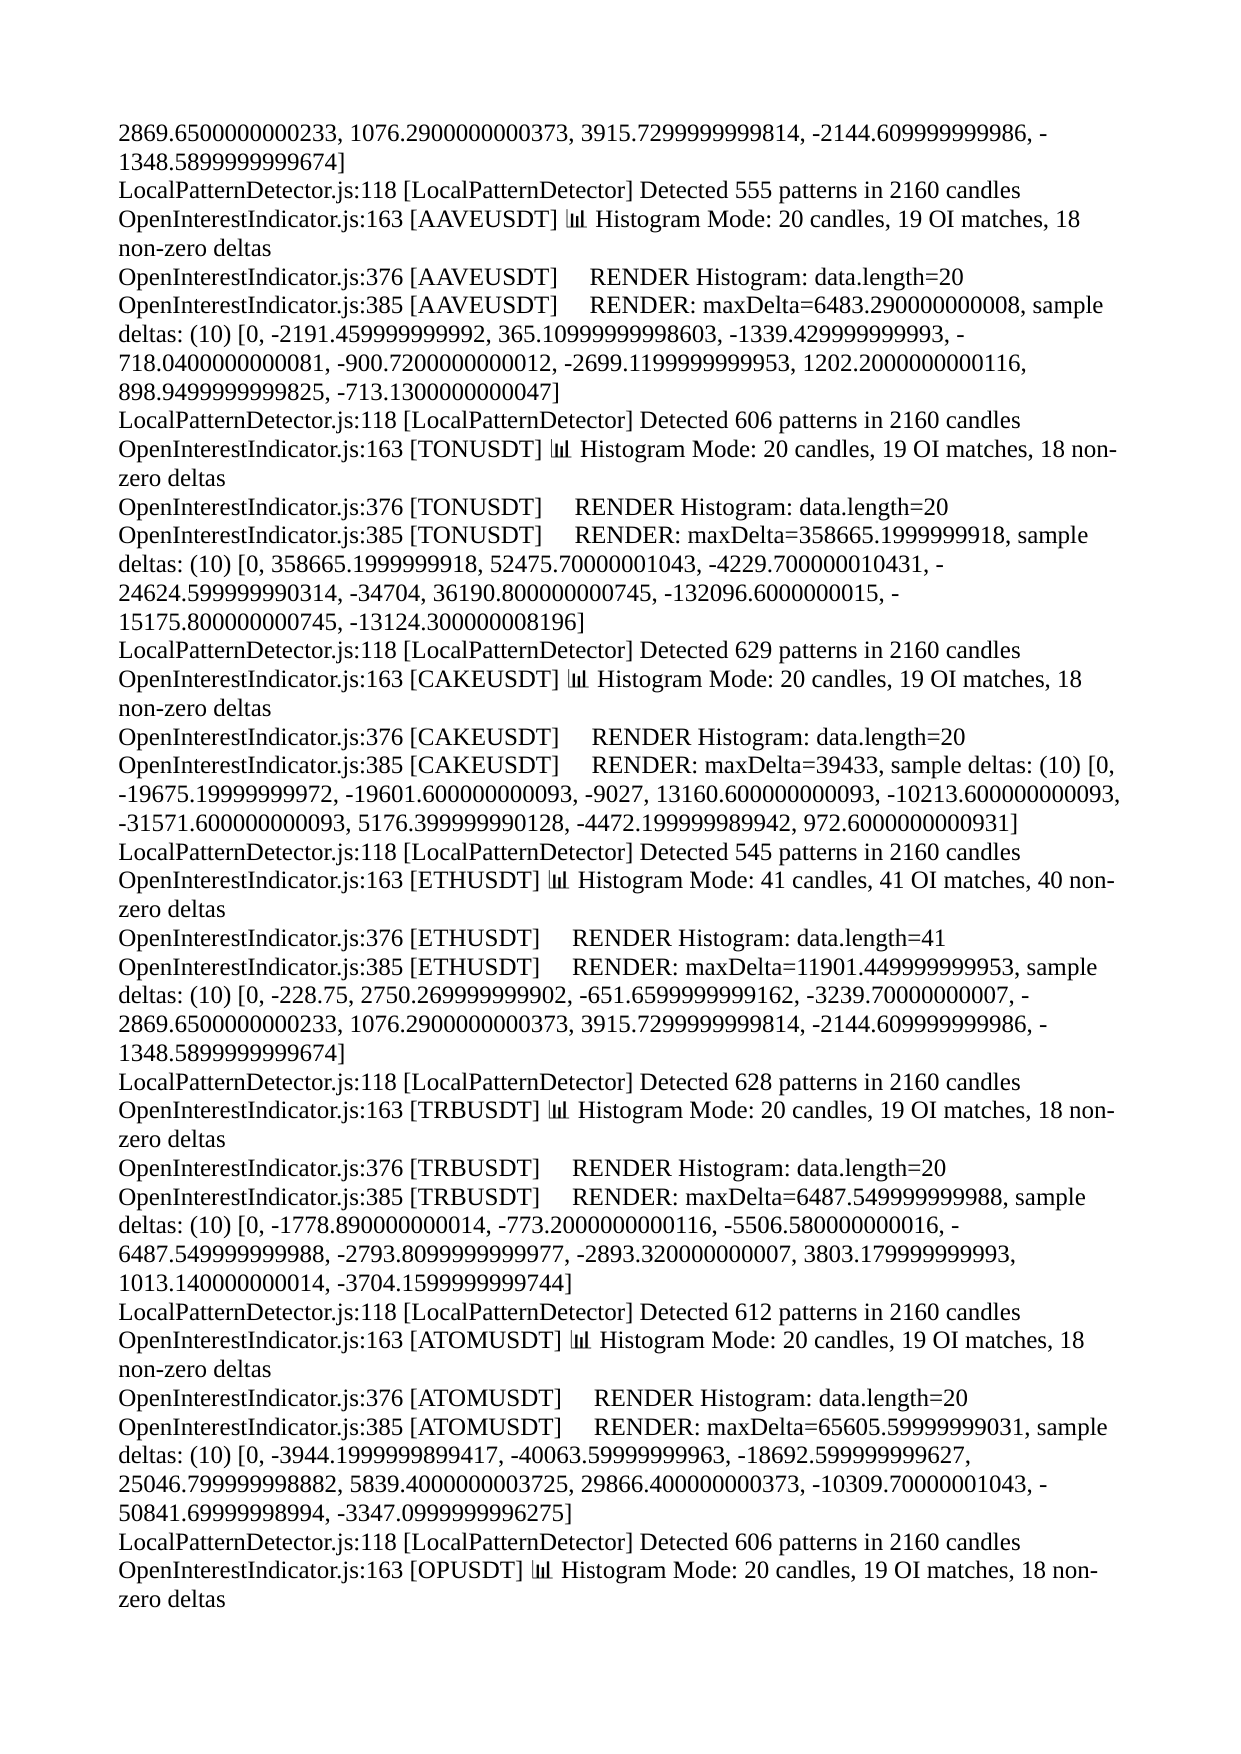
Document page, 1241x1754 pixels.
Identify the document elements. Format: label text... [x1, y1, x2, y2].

text LocalPatternDetector.js:118 [LocalPatternDetector] Detected 555 patterns in 2160 candles [118, 176, 1122, 204]
text OpenInterestIndicator.js:376 [TONUSDT] 🎨 RENDER Histogram: data.length=20 [118, 492, 1122, 521]
text OpenInterestIndicator.js:376 [TRBUSDT] 🎨 RENDER Histogram: data.length=20 [118, 1153, 1122, 1182]
text LocalPatternDetector.js:118 [LocalPatternDetector] Detected 629 patterns in 2160 candles [118, 636, 1122, 664]
text OpenInterestIndicator.js:163 [OPUSDT] 📊 Histogram Mode: 20 candles, 19 OI matches, 18 non-zero deltas [118, 1556, 1122, 1613]
text LocalPatternDetector.js:118 [LocalPatternDetector] Detected 628 patterns in 2160 candles [118, 1067, 1122, 1096]
text OpenInterestIndicator.js:376 [CAKEUSDT] 🎨 RENDER Histogram: data.length=20 [118, 722, 1122, 751]
text LocalPatternDetector.js:118 [LocalPatternDetector] Detected 606 patterns in 2160 candles [118, 406, 1122, 434]
text OpenInterestIndicator.js:376 [ATOMUSDT] 🎨 RENDER Histogram: data.length=20 [118, 1383, 1122, 1412]
text -2869.6500000000233, 1076.2900000000373, 3915.7299999999814, -2144.609999999986, -1348.5899999999674] [118, 118, 1122, 176]
text OpenInterestIndicator.js:376 [ETHUSDT] 🎨 RENDER Histogram: data.length=41 [118, 923, 1122, 952]
text LocalPatternDetector.js:118 [LocalPatternDetector] Detected 545 patterns in 2160 candles [118, 837, 1122, 866]
text OpenInterestIndicator.js:385 [AAVEUSDT] 🎨 RENDER: maxDelta=6483.290000000008, sample deltas: (10) [0, -2191.459999999992, 365.10999999998603, -1339.429999999993, -718.0400000000081, -900.7200000000012, -2699.1199999999953, 1202.2000000000116, 898.9499999999825, -713.1300000000047] [118, 291, 1122, 406]
text OpenInterestIndicator.js:385 [ATOMUSDT] 🎨 RENDER: maxDelta=65605.59999999031, sample deltas: (10) [0, -3944.1999999899417, -40063.59999999963, -18692.599999999627, 25046.799999998882, 5839.4000000003725, 29866.400000000373, -10309.70000001043, -50841.69999998994, -3347.0999999996275] [118, 1412, 1122, 1527]
text OpenInterestIndicator.js:385 [CAKEUSDT] 🎨 RENDER: maxDelta=39433, sample deltas: (10) [0, -19675.19999999972, -19601.600000000093, -9027, 13160.600000000093, -10213.600000000093, -31571.600000000093, 5176.399999990128, -4472.199999989942, 972.6000000000931] [118, 751, 1122, 837]
text OpenInterestIndicator.js:163 [ETHUSDT] 📊 Histogram Mode: 41 candles, 41 OI matches, 40 non-zero deltas [118, 866, 1122, 923]
text OpenInterestIndicator.js:163 [TONUSDT] 📊 Histogram Mode: 20 candles, 19 OI matches, 18 non-zero deltas [118, 434, 1122, 492]
text OpenInterestIndicator.js:163 [CAKEUSDT] 📊 Histogram Mode: 20 candles, 19 OI matches, 18 non-zero deltas [118, 664, 1122, 722]
text OpenInterestIndicator.js:385 [TRBUSDT] 🎨 RENDER: maxDelta=6487.549999999988, sample deltas: (10) [0, -1778.890000000014, -773.2000000000116, -5506.580000000016, -6487.549999999988, -2793.8099999999977, -2893.320000000007, 3803.179999999993, 1013.140000000014, -3704.1599999999744] [118, 1182, 1122, 1297]
text OpenInterestIndicator.js:376 [AAVEUSDT] 🎨 RENDER Histogram: data.length=20 [118, 262, 1122, 291]
text OpenInterestIndicator.js:163 [AAVEUSDT] 📊 Histogram Mode: 20 candles, 19 OI matches, 18 non-zero deltas [118, 204, 1122, 262]
text OpenInterestIndicator.js:163 [TRBUSDT] 📊 Histogram Mode: 20 candles, 19 OI matches, 18 non-zero deltas [118, 1096, 1122, 1153]
text LocalPatternDetector.js:118 [LocalPatternDetector] Detected 612 patterns in 2160 candles [118, 1297, 1122, 1326]
text LocalPatternDetector.js:118 [LocalPatternDetector] Detected 606 patterns in 2160 candles [118, 1527, 1122, 1556]
text OpenInterestIndicator.js:385 [TONUSDT] 🎨 RENDER: maxDelta=358665.1999999918, sample deltas: (10) [0, 358665.1999999918, 52475.70000001043, -4229.700000010431, -24624.599999990314, -34704, 36190.800000000745, -132096.6000000015, -15175.800000000745, -13124.300000008196] [118, 521, 1122, 636]
text OpenInterestIndicator.js:385 [ETHUSDT] 🎨 RENDER: maxDelta=11901.449999999953, sample deltas: (10) [0, -228.75, 2750.269999999902, -651.6599999999162, -3239.70000000007, -2869.6500000000233, 1076.2900000000373, 3915.7299999999814, -2144.609999999986, -1348.5899999999674] [118, 952, 1122, 1067]
text OpenInterestIndicator.js:163 [ATOMUSDT] 📊 Histogram Mode: 20 candles, 19 OI matches, 18 non-zero deltas [118, 1326, 1122, 1383]
